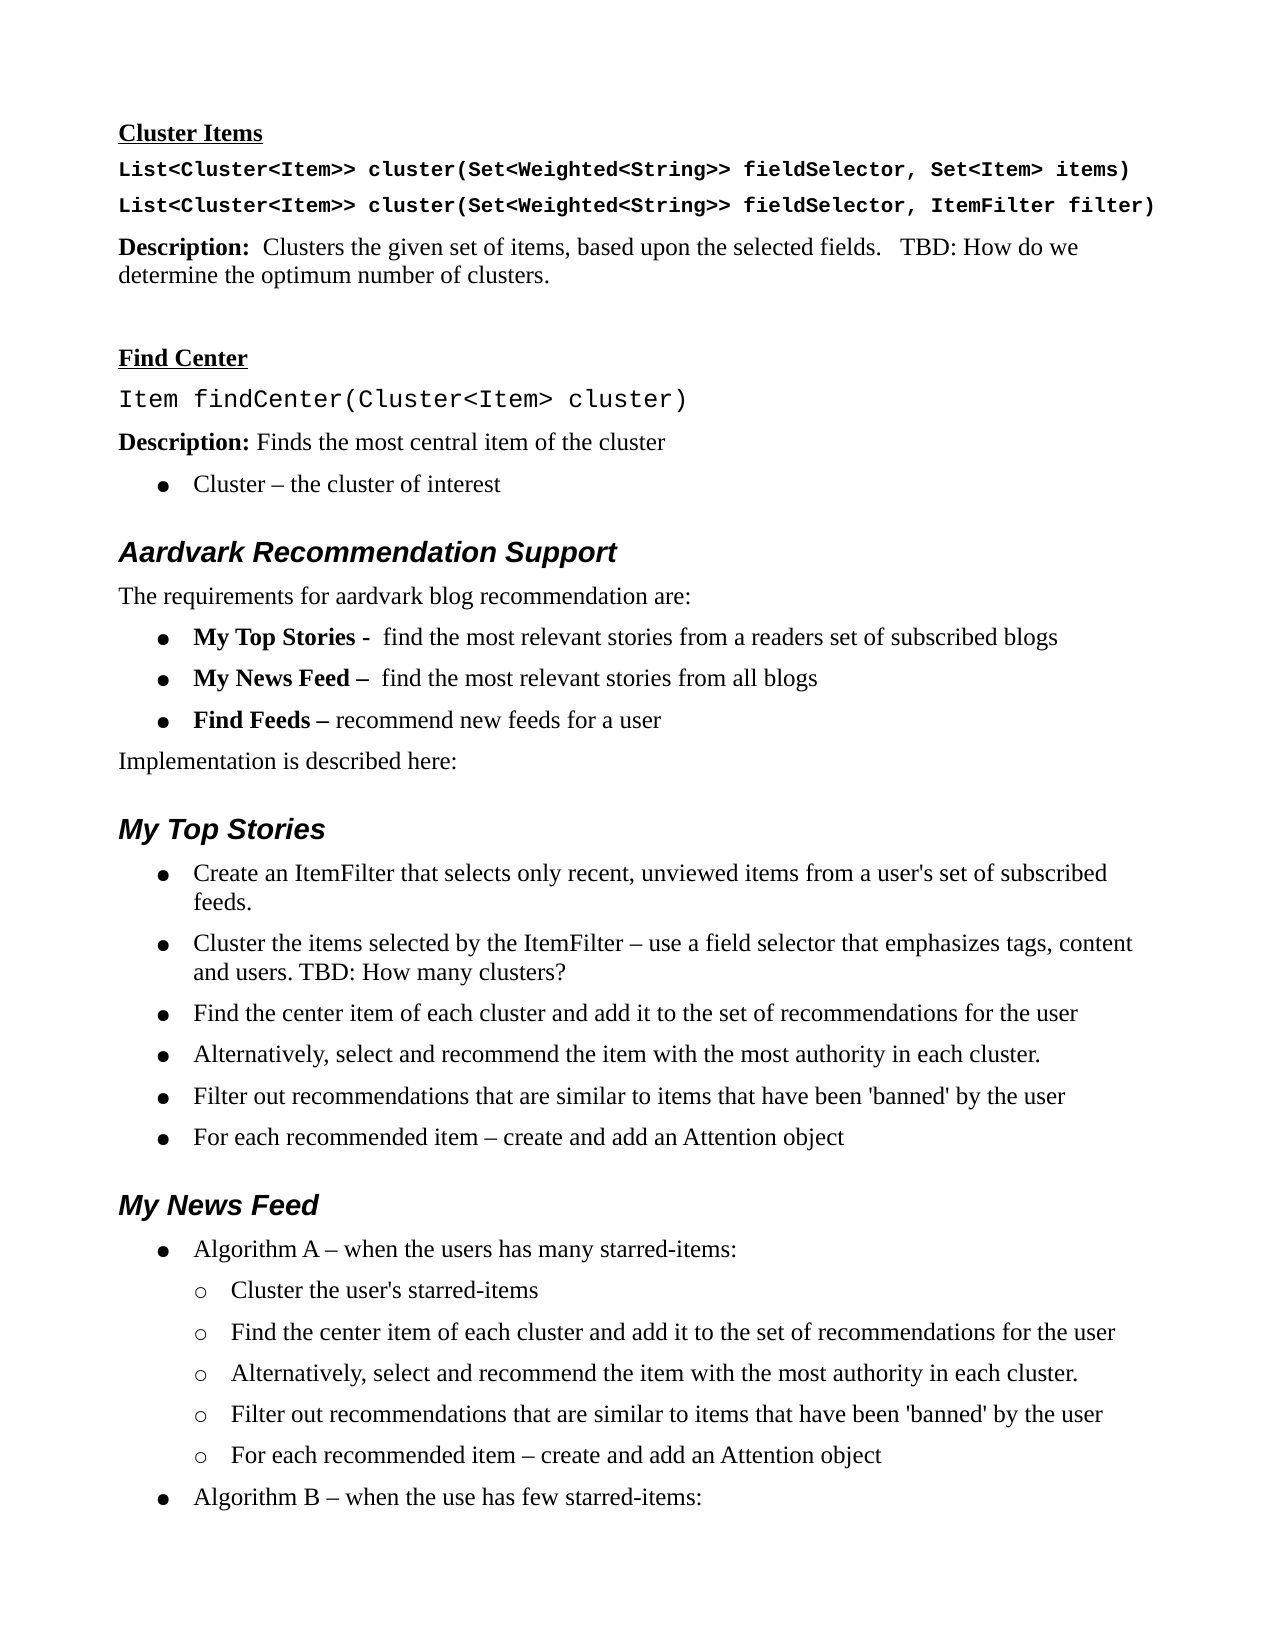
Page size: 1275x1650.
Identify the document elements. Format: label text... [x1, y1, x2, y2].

text Description: Finds the most central item of the cluster [118, 427, 1157, 456]
list Cluster the user's starred-items [193, 1276, 1157, 1304]
subtitle Aardvark Recommendation Support [118, 535, 1157, 568]
list Algorithm B – when the use has few starred-items: [156, 1482, 1157, 1511]
list Find the center item of each cluster and add it to the set of recommendations for the user [193, 1317, 1157, 1346]
list Find the center item of each cluster and add it to the set of recommendations for the user [156, 998, 1157, 1027]
list My News Feed – find the most relevant stories from all blogs [156, 663, 1157, 692]
list Alternatively, select and recommend the item with the most authority in each cluster. [156, 1039, 1157, 1068]
list Filter out recommendations that are similar to items that have been 'banned' by the user [193, 1399, 1157, 1428]
text List<Cluster<Item>> cluster(Set<Weighted<String>> fieldSelector, Set<Item> items) [118, 159, 1157, 183]
list Filter out recommendations that are similar to items that have been 'banned' by the user [156, 1081, 1157, 1109]
list Find Feeds – recommend new feeds for a user [156, 705, 1157, 733]
list Algorithm A – when the users has many starred-items: [156, 1234, 1157, 1263]
list For each recommended item – create and add an Attention object [193, 1441, 1157, 1469]
subtitle My Top Stories [118, 812, 1157, 846]
subtitle My News Feed [118, 1188, 1157, 1222]
list My Top Stories - find the most relevant stories from a readers set of subscribed blogs [156, 622, 1157, 651]
list Alternatively, select and recommend the item with the most authority in each cluster. [193, 1358, 1157, 1387]
text The requirements for aardvark blog recommendation are: [118, 581, 1157, 610]
text Description: Clusters the given set of items, based upon the selected fields. TBD: How do we determine the optimum number of clusters. [118, 232, 1157, 289]
text Item findCenter(Cluster<Item> cluster) [118, 384, 1157, 415]
text Find Center [118, 343, 1157, 372]
list Cluster the items selected by the ItemFilter – use a field selector that emphasizes tags, content and users. TBD: How many clusters? [156, 928, 1157, 986]
list Create an ItemFilter that selects only recent, unviewed items from a user's set of subscribed feeds. [156, 858, 1157, 916]
text Implementation is described here: [118, 746, 1157, 775]
text Cluster Items [118, 118, 1157, 147]
list For each recommended item – create and add an Attention object [156, 1122, 1157, 1151]
list Cluster – the cluster of interest [156, 469, 1157, 497]
text List<Cluster<Item>> cluster(Set<Weighted<String>> fieldSelector, ItemFilter filter) [118, 196, 1157, 219]
